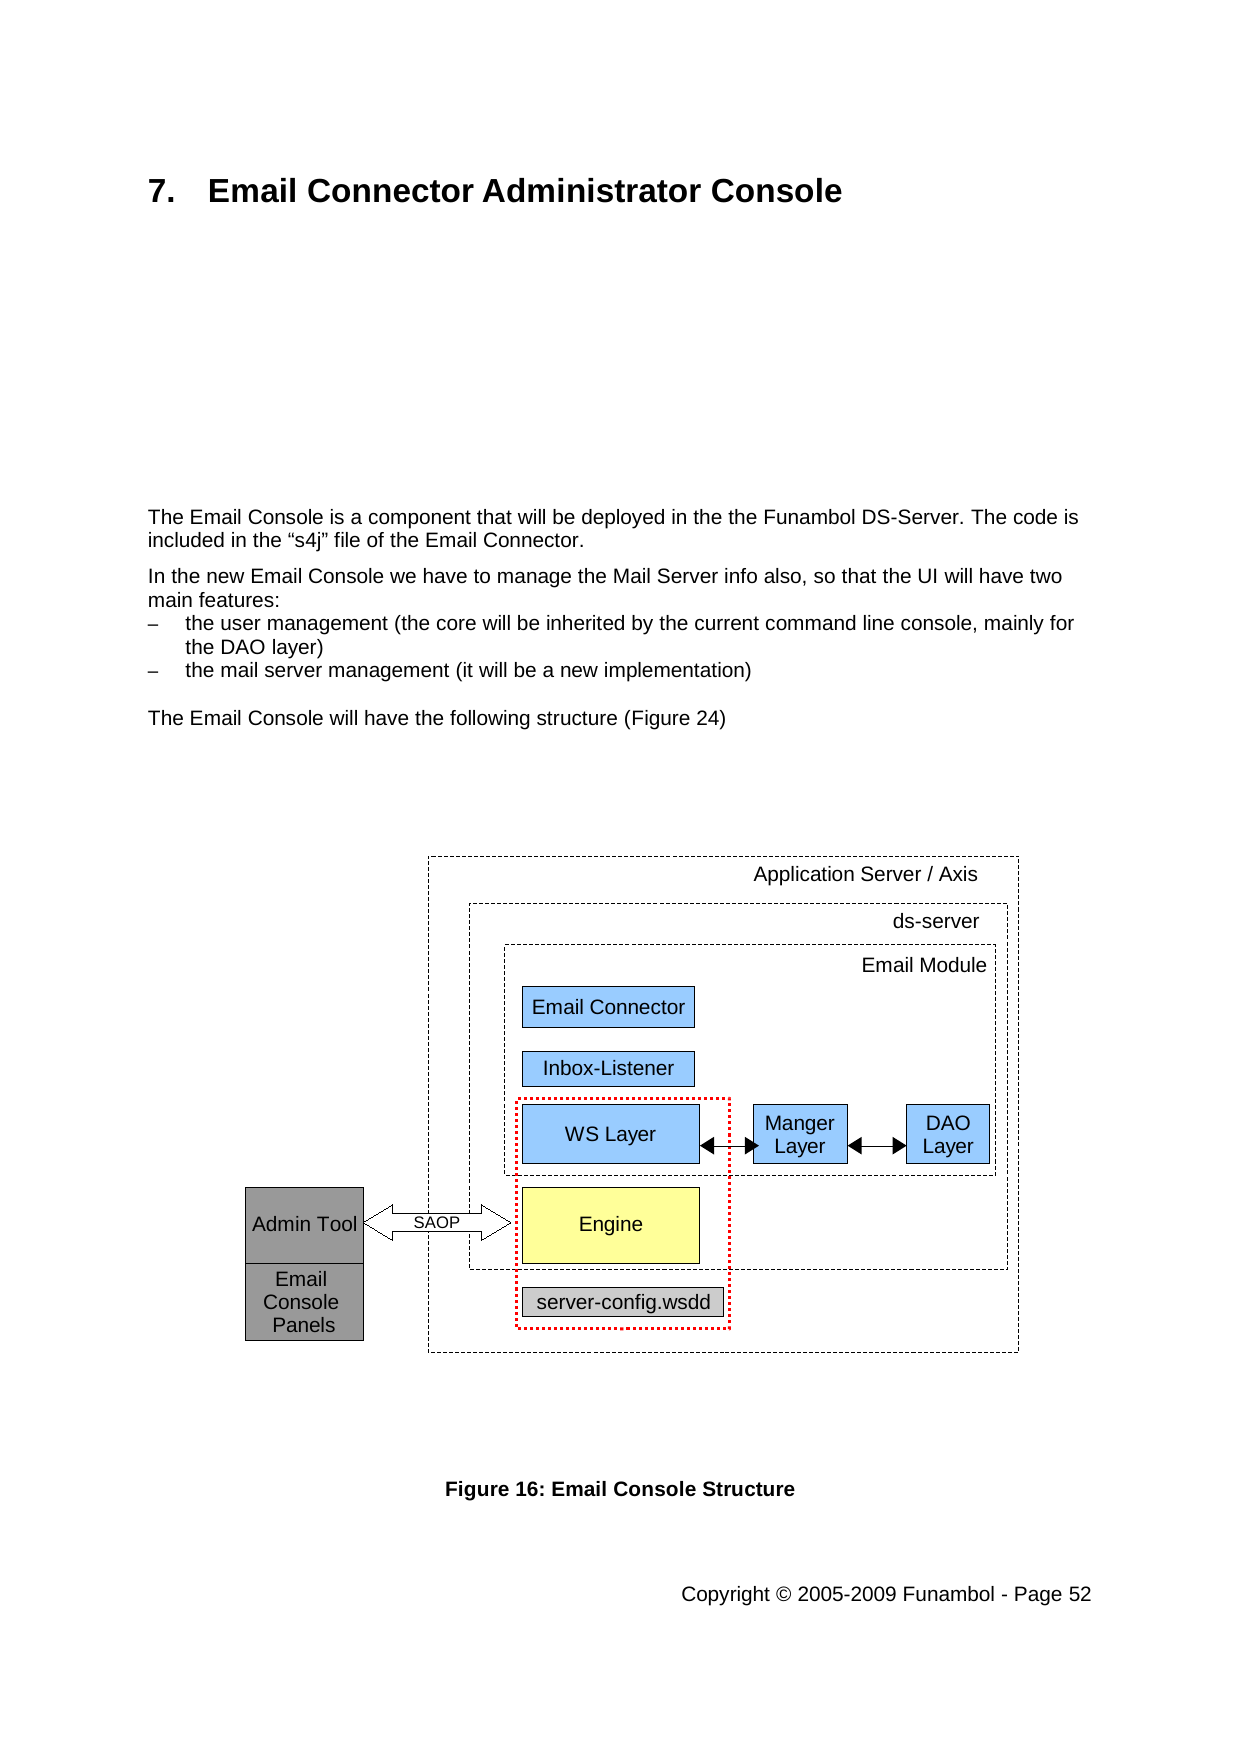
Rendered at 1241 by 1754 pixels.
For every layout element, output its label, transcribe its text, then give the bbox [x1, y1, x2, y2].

text Figure 16: Email Console Structure [204, 791, 1036, 1501]
text The Email Console will have the following structure (Figure 24) [148, 706, 1093, 729]
list the mail server management (it will be a new implementation) [148, 659, 1093, 682]
text In the new Email Console we have to manage the Mail Server info also, so that the UI will have two main features: [148, 565, 1093, 612]
subtitle Email Connector Administrator Console [148, 172, 1093, 210]
text The Email Console is a component that will be deployed in the the Funambol DS-Server. The code is included in the “s4j” file of the Email Connector. [148, 505, 1093, 552]
list the user management (the core will be inherited by the current command line console, mainly for the DAO layer) [148, 612, 1093, 659]
